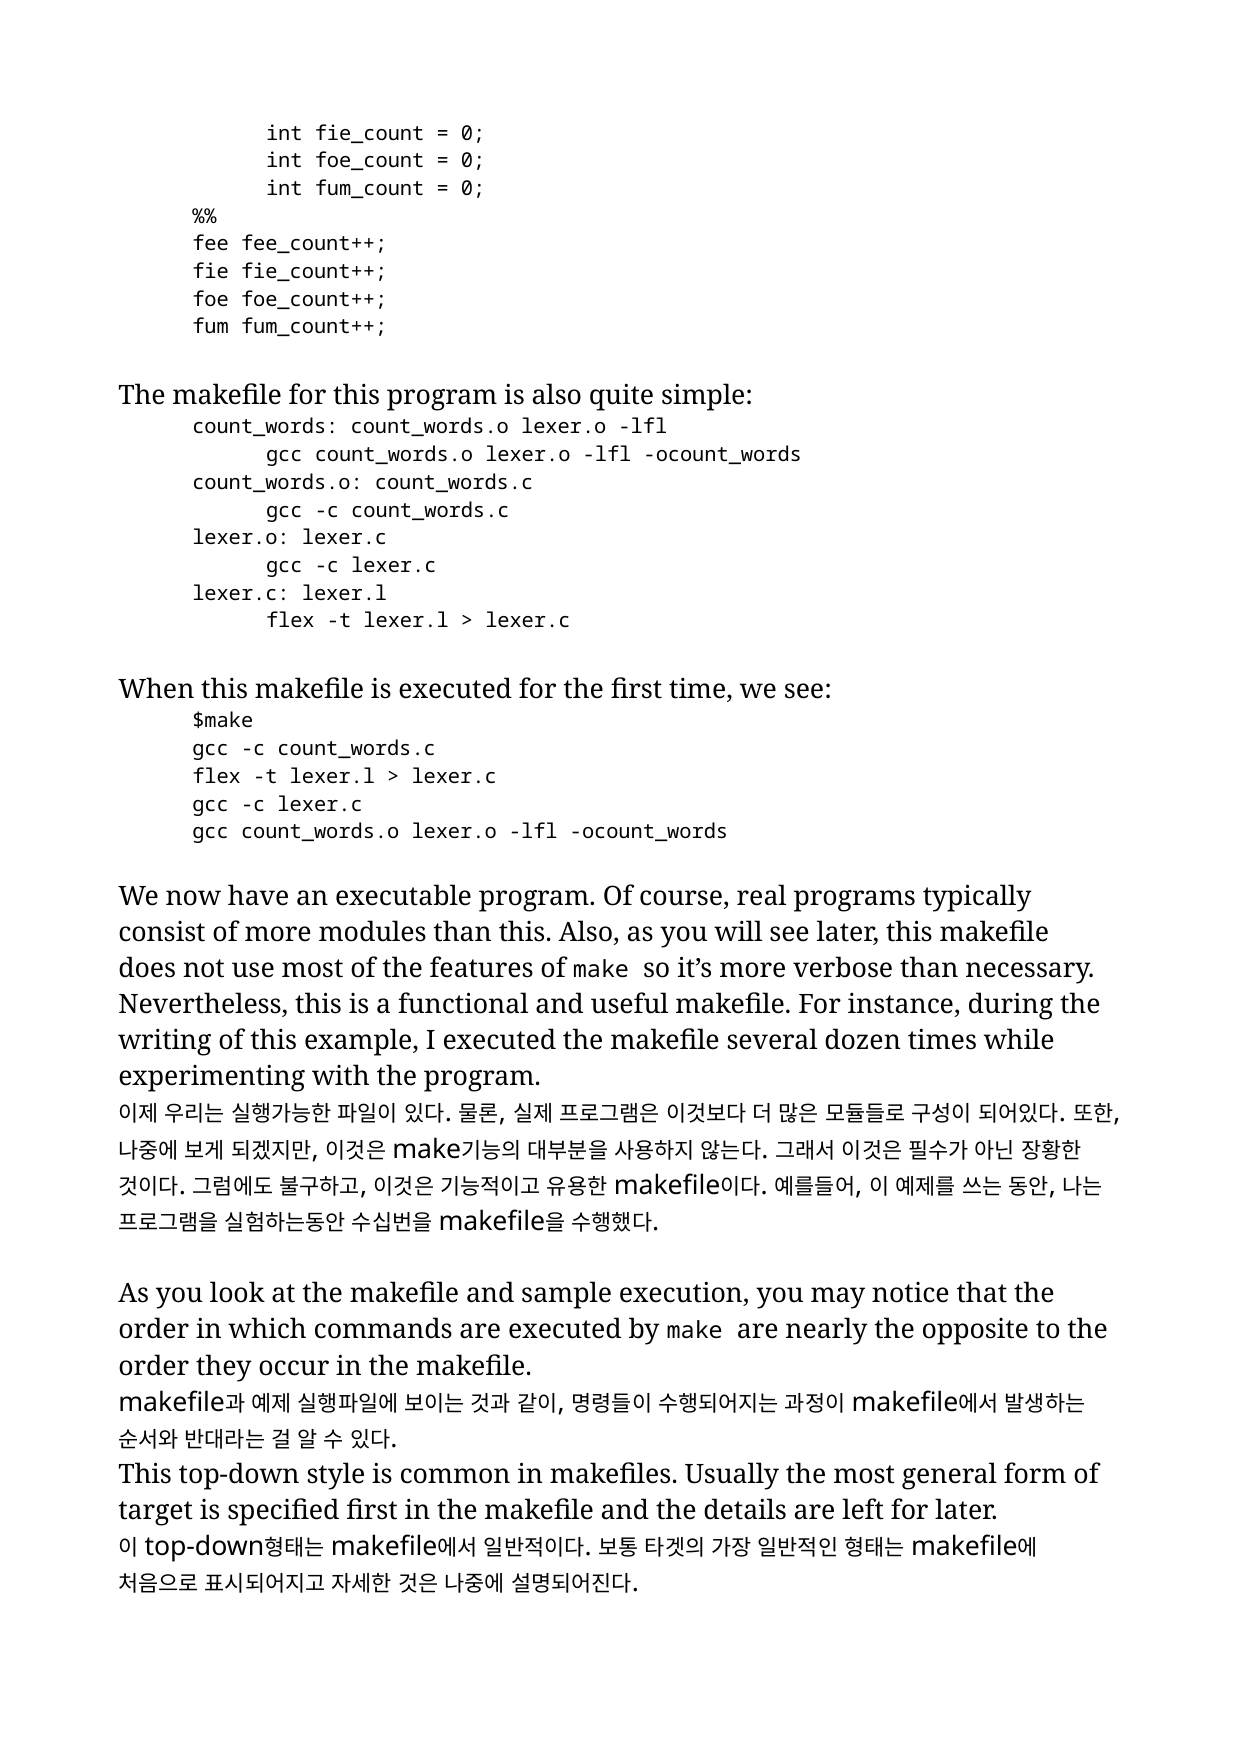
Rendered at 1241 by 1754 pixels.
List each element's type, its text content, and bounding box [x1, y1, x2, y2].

text As you look at the makefile and sample execution, you may notice that the order in which commands are executed by make are nearly the opposite to the order they occur in the makefile. [118, 1274, 1122, 1383]
text int fie_count = 0; [118, 118, 1122, 146]
text lexer.o: lexer.c [118, 523, 1122, 551]
text 이 top-down형태는 makefile에서 일반적이다. 보통 타겟의 가장 일반적인 형태는 makefile에 처음으로 표시되어지고 자세한 것은 나중에 설명되어진다. [118, 1527, 1122, 1599]
text gcc -c lexer.c [118, 551, 1122, 578]
text The makefile for this program is also quite simple: [118, 376, 1122, 412]
text foe foe_count++; [118, 284, 1122, 312]
text This top-down style is common in makefiles. Usually the most general form of target is specified first in the makefile and the details are left for later. [118, 1455, 1122, 1527]
text makefile과 예제 실행파일에 보이는 것과 같이, 명령들이 수행되어지는 과정이 makefile에서 발생하는 순서와 반대라는 걸 알 수 있다. [118, 1383, 1122, 1455]
text does not use most of the features of make so it’s more verbose than necessary. Nevertheless, this is a functional and useful makefile. For instance, during the writing of this example, I executed the makefile several dozen times while experimenting with the program. [118, 949, 1122, 1093]
text gcc -c lexer.c [118, 789, 1122, 817]
text fee fee_count++; [118, 229, 1122, 257]
text %% [118, 201, 1122, 229]
text count_words.o: count_words.c [118, 467, 1122, 495]
text gcc -c count_words.c [118, 734, 1122, 761]
text flex -t lexer.l > lexer.c [118, 606, 1122, 634]
text int foe_count = 0; [118, 146, 1122, 173]
text count_words: count_words.o lexer.o -lfl [118, 412, 1122, 440]
text We now have an executable program. Of course, real programs typically consist of more modules than this. Also, as you will see later, this makefile [118, 877, 1122, 949]
text $make [118, 706, 1122, 734]
text 이제 우리는 실행가능한 파일이 있다. 물론, 실제 프로그램은 이것보다 더 많은 모듈들로 구성이 되어있다. 또한, 나중에 보게 되겠지만, 이것은 make기능의 대부분을 사용하지 않는다. 그래서 이것은 필수가 아닌 장황한 것이다. 그럼에도 불구하고, 이것은 기능적이고 유용한 makefile이다. 예를들어, 이 예제를 쓰는 동안, 나는 프로그램을 실험하는동안 수십번을 makefile을 수행했다. [118, 1093, 1122, 1238]
text fie fie_count++; [118, 257, 1122, 284]
text gcc -c count_words.c [118, 495, 1122, 523]
text int fum_count = 0; [118, 173, 1122, 201]
text lexer.c: lexer.l [118, 578, 1122, 606]
text gcc count_words.o lexer.o -lfl -ocount_words [118, 440, 1122, 467]
text flex -t lexer.l > lexer.c [118, 761, 1122, 789]
text fum fum_count++; [118, 312, 1122, 340]
text When this makefile is executed for the first time, we see: [118, 670, 1122, 706]
text gcc count_words.o lexer.o -lfl -ocount_words [118, 817, 1122, 844]
